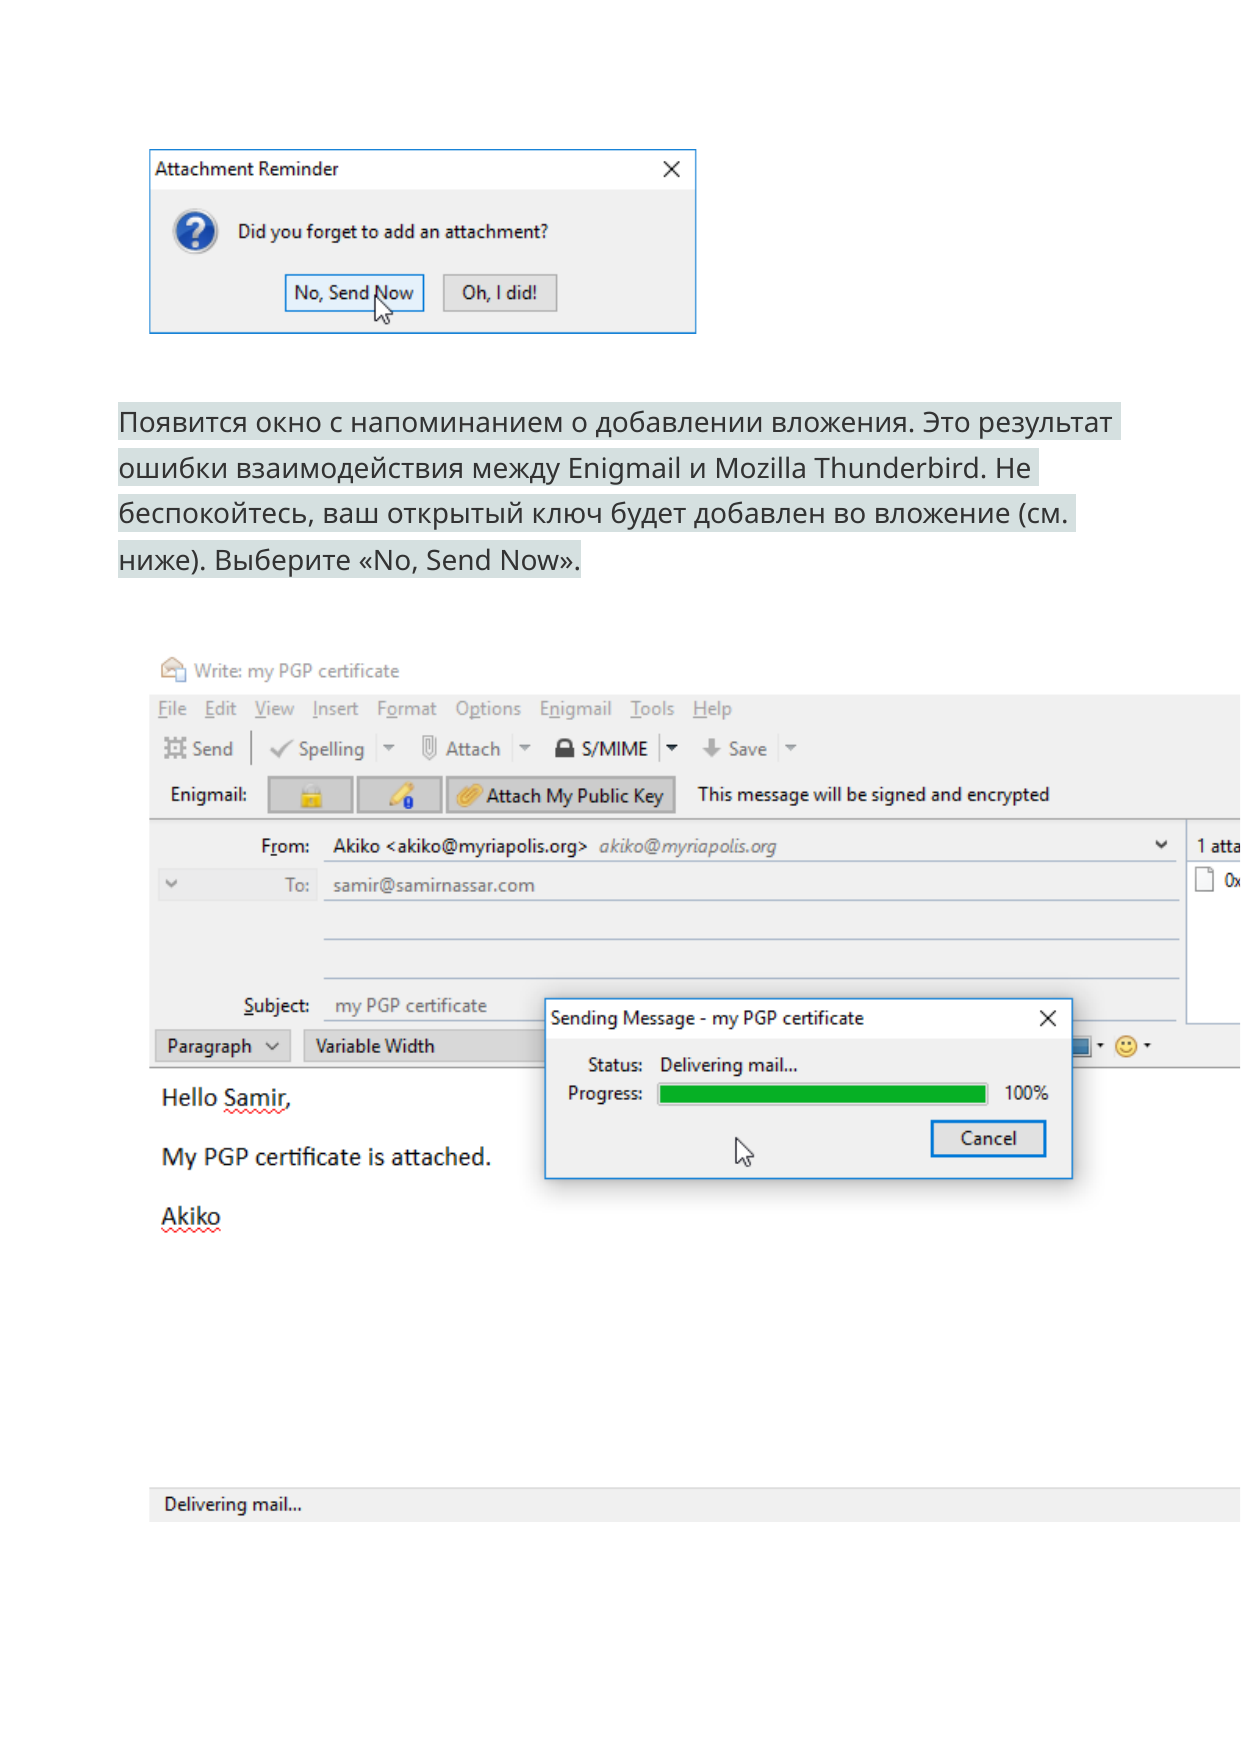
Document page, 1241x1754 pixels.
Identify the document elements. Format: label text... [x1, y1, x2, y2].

text Появится окно с напоминанием о добавлении вложения. Это результат ошибки взаимодействия между Enigmail и Mozilla Thunderbird. Не беспокойтесь, ваш открытый ключ будет добавлен во вложение (см. ниже). Выберите «No, Send Now». [118, 402, 1122, 578]
picture [149, 149, 697, 334]
picture [149, 648, 1241, 1522]
